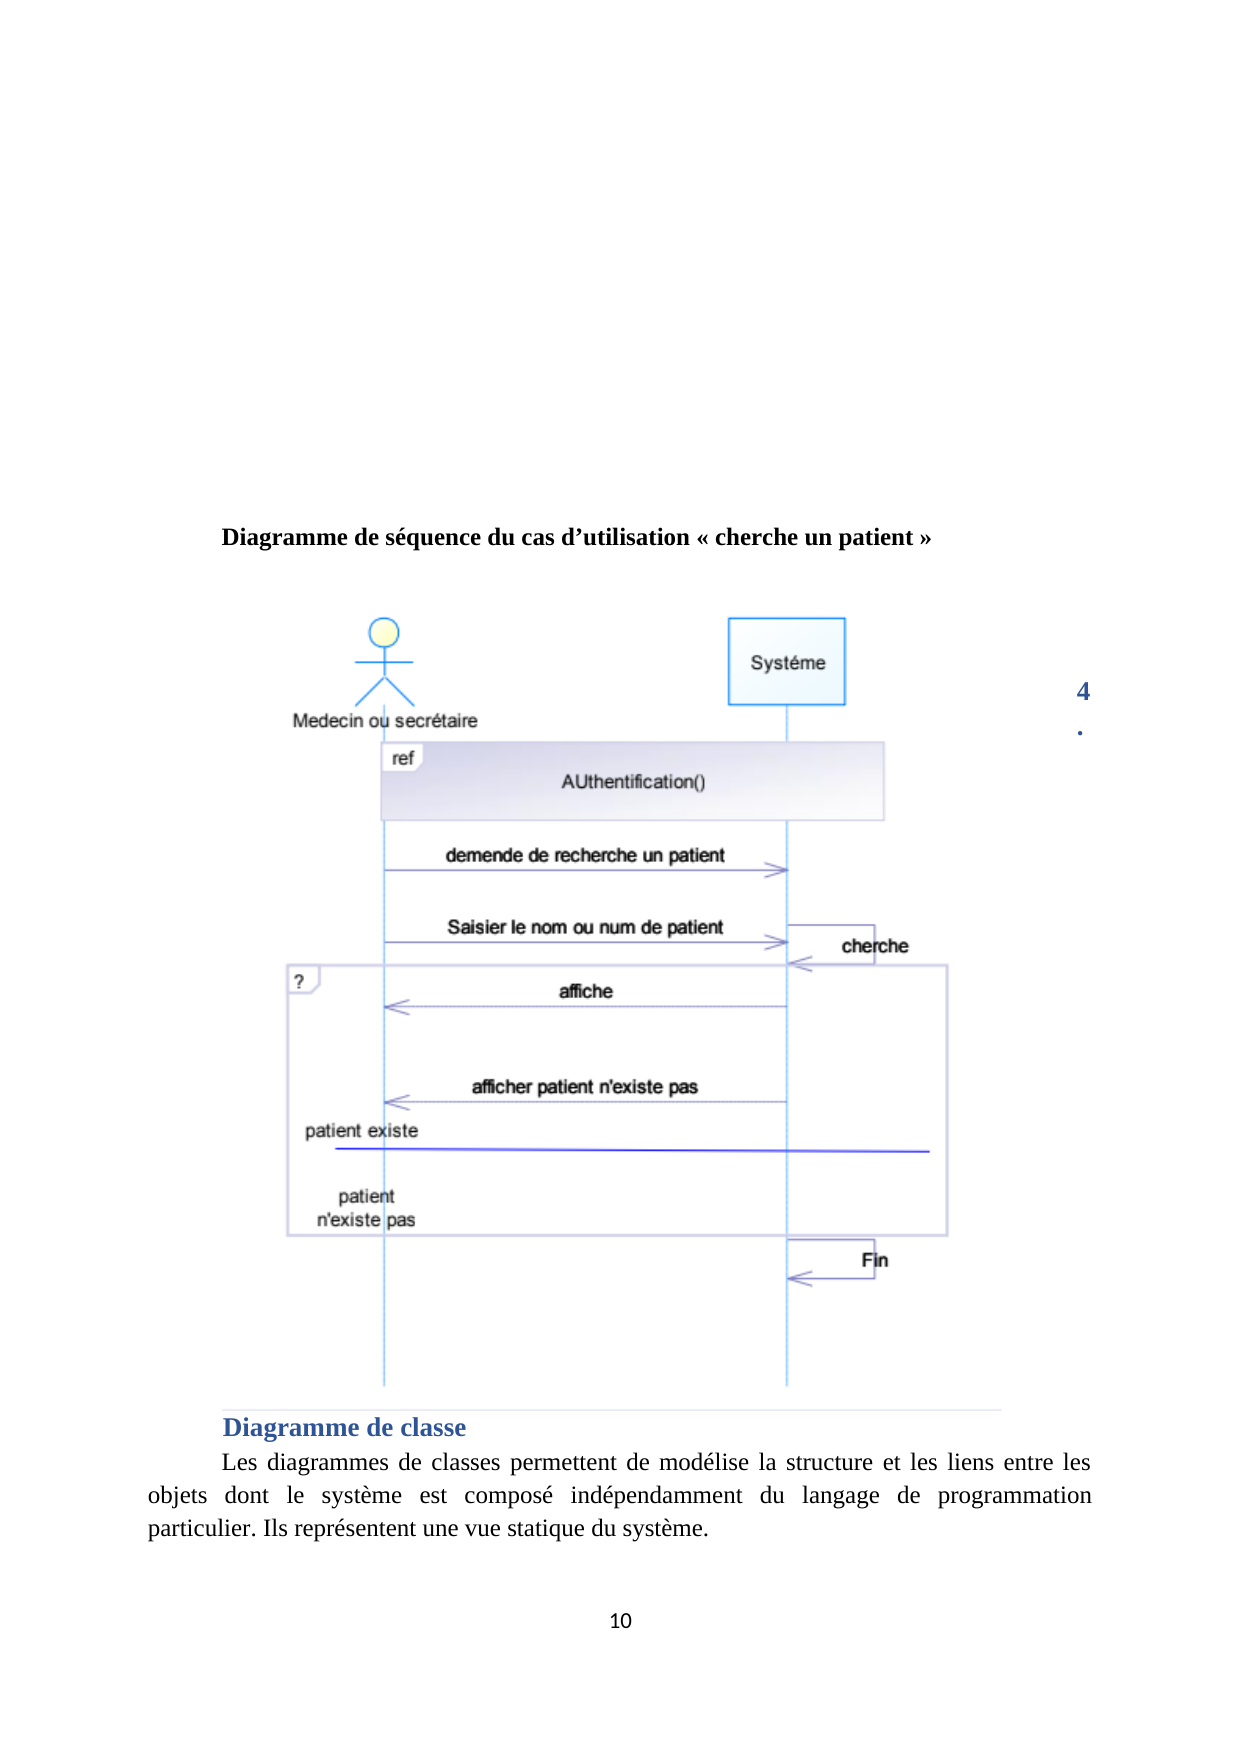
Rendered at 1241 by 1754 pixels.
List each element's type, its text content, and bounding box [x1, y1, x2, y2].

subtitle 4. Diagramme de classe [223, 674, 1093, 1442]
text Diagramme de séquence du cas d’utilisation « cherche un patient » [148, 522, 1093, 551]
text Les diagrammes de classes permettent de modélise la structure et les liens entre les objets dont le système est composé indépendamment du langage de programmation particulier. Ils représentent une vue statique du système. [148, 1447, 1093, 1542]
